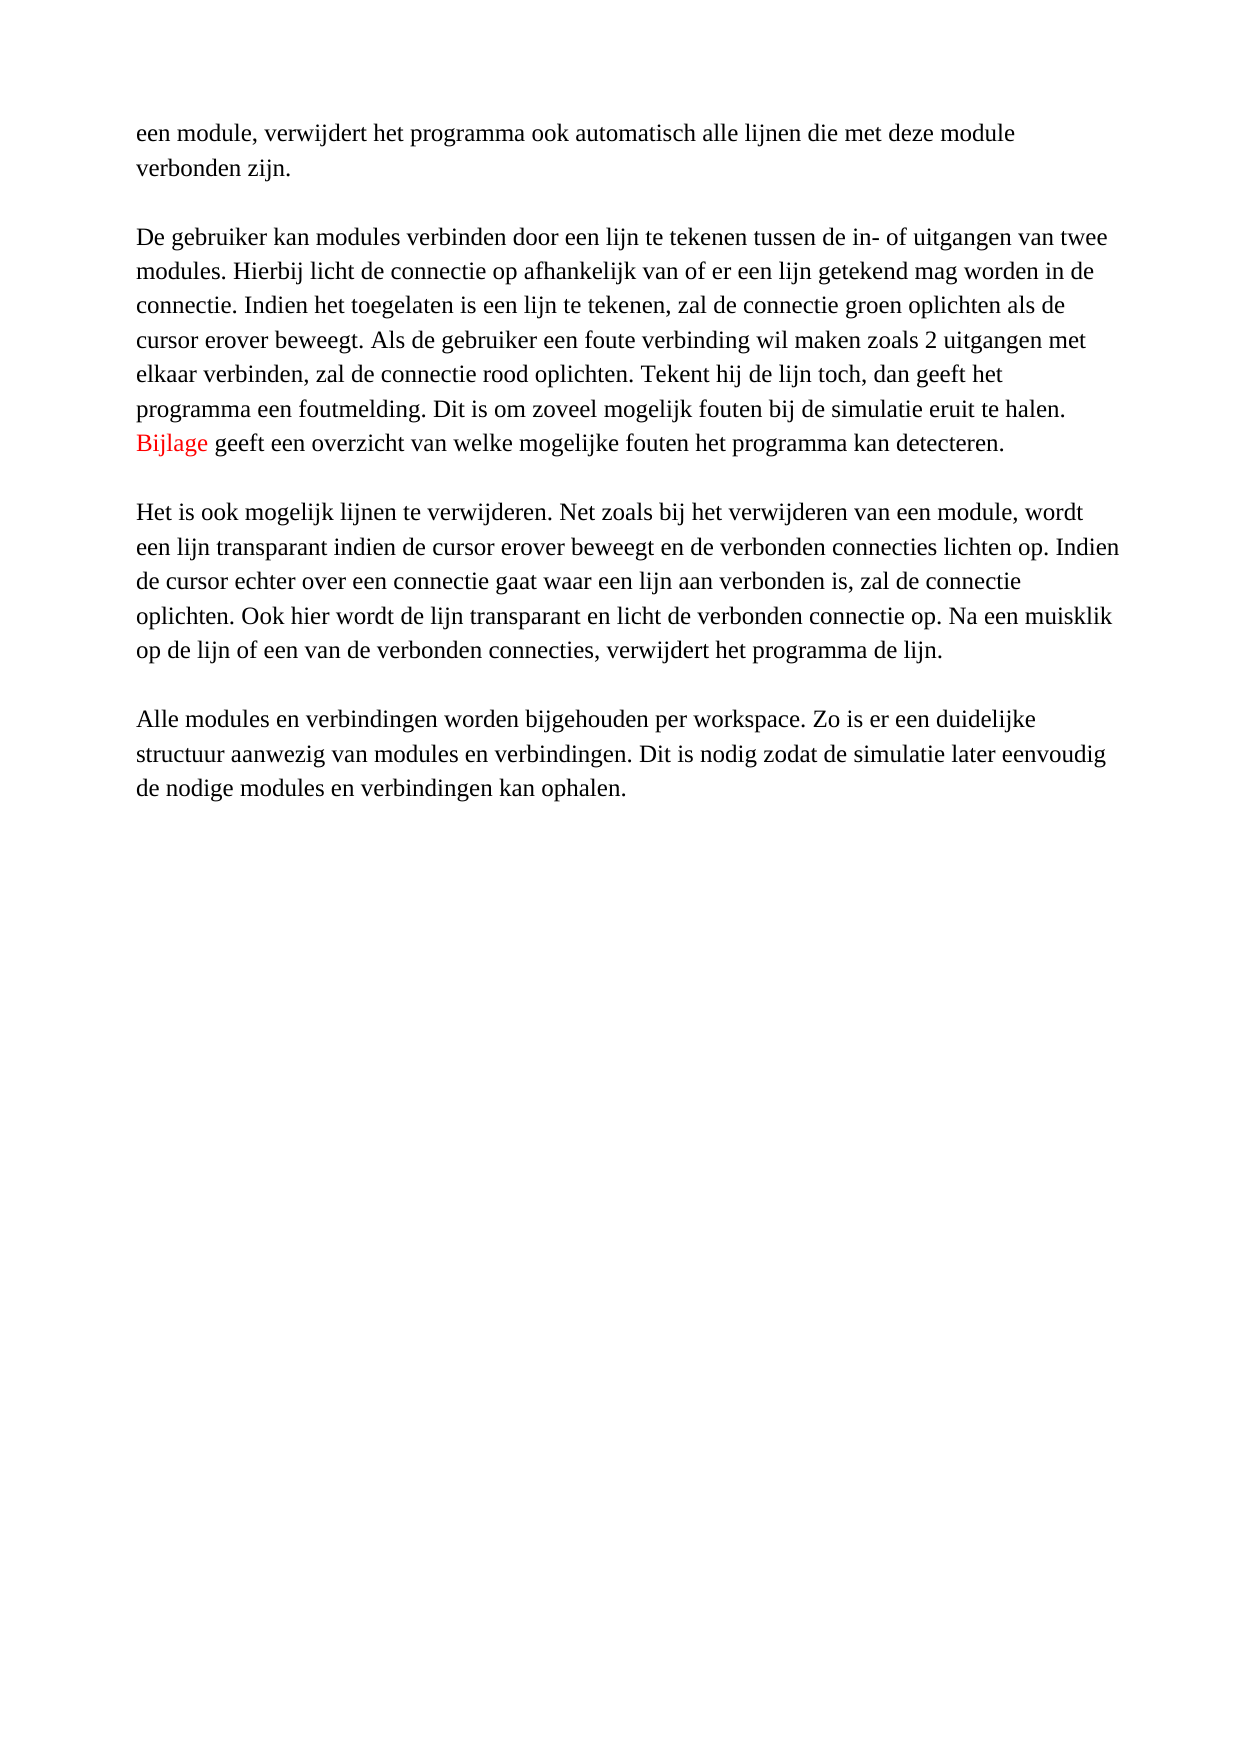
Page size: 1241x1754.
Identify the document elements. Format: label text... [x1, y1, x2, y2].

text De gebruiker kan modules verbinden door een lijn te tekenen tussen de in- of uitgangen van twee modules. Hierbij licht de connectie op afhankelijk van of er een lijn getekend mag worden in de connectie. Indien het toegelaten is een lijn te tekenen, zal de connectie groen oplichten als de cursor erover beweegt. Als de gebruiker een foute verbinding wil maken zoals 2 uitgangen met elkaar verbinden, zal de connectie rood oplichten. Tekent hij de lijn toch, dan geeft het programma een foutmelding. Dit is om zoveel mogelijk fouten bij de simulatie eruit te halen. Bijlage geeft een overzicht van welke mogelijke fouten het programma kan detecteren. [136, 222, 1122, 457]
text Het is ook mogelijk lijnen te verwijderen. Net zoals bij het verwijderen van een module, wordt een lijn transparant indien de cursor erover beweegt en de verbonden connecties lichten op. Indien de cursor echter over een connectie gaat waar een lijn aan verbonden is, zal de connectie oplichten. Ook hier wordt de lijn transparant en licht de verbonden connectie op. Na een muisklik op de lijn of een van de verbonden connecties, verwijdert het programma de lijn. [136, 497, 1122, 664]
text een module, verwijdert het programma ook automatisch alle lijnen die met deze module verbonden zijn. [136, 118, 1122, 181]
text Alle modules en verbindingen worden bijgehouden per workspace. Zo is er een duidelijke structuur aanwezig van modules en verbindingen. Dit is nodig zodat de simulatie later eenvoudig de nodige modules en verbindingen kan ophalen. [136, 704, 1122, 802]
